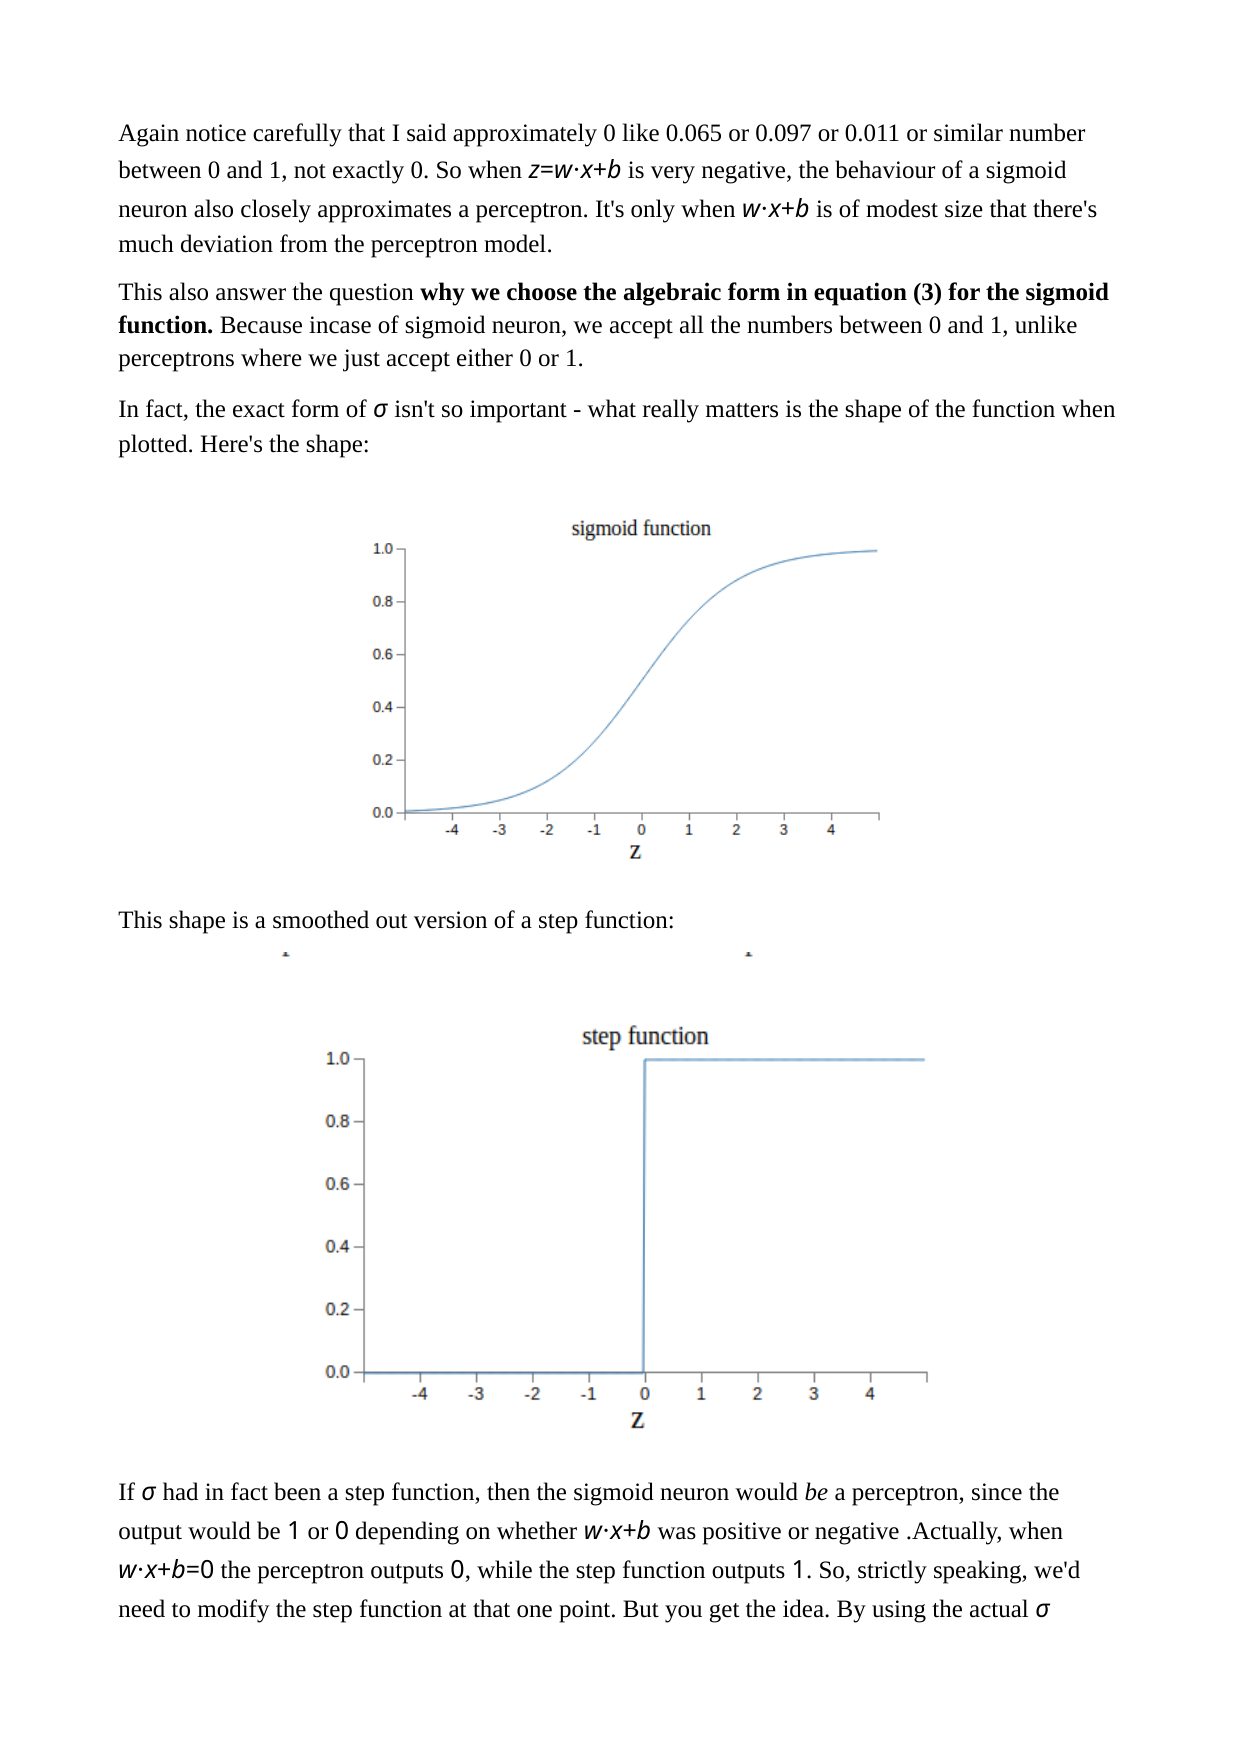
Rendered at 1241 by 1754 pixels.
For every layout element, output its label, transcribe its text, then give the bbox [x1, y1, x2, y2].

text Again notice carefully that I said approximately 0 like 0.065 or 0.097 or 0.011 or similar number between 0 and 1, not exactly 0. So when z=w⋅x+b is very negative, the behaviour of a sigmoid neuron also closely approximates a perceptron. It's only when w⋅x+b is of modest size that there's much deviation from the perceptron model. [118, 118, 1122, 258]
picture [240, 476, 1001, 897]
text If σ had in fact been a step function, then the sigmoid neuron would be a perceptron, since the output would be 1 or 0 depending on whether w⋅x+b was positive or negative .Actually, when w⋅x+b=0 the perceptron outputs 0, while the step function outputs 1. So, strictly speaking, we'd need to modify the step function at that one point. But you get the idea. By using the actual σ [118, 953, 1122, 1625]
text This shape is a smoothed out version of a step function: [118, 905, 1122, 934]
text This also answer the question why we choose the algebraic form in equation (3) for the sigmoid function. Because incase of sigmoid neuron, we accept all the numbers between 0 and 1, unlike perceptrons where we just accept either 0 or 1. [118, 277, 1122, 372]
text In fact, the exact form of σ isn't so important - what really matters is the shape of the function when plotted. Here's the shape: [118, 391, 1122, 458]
picture [154, 952, 1086, 1469]
